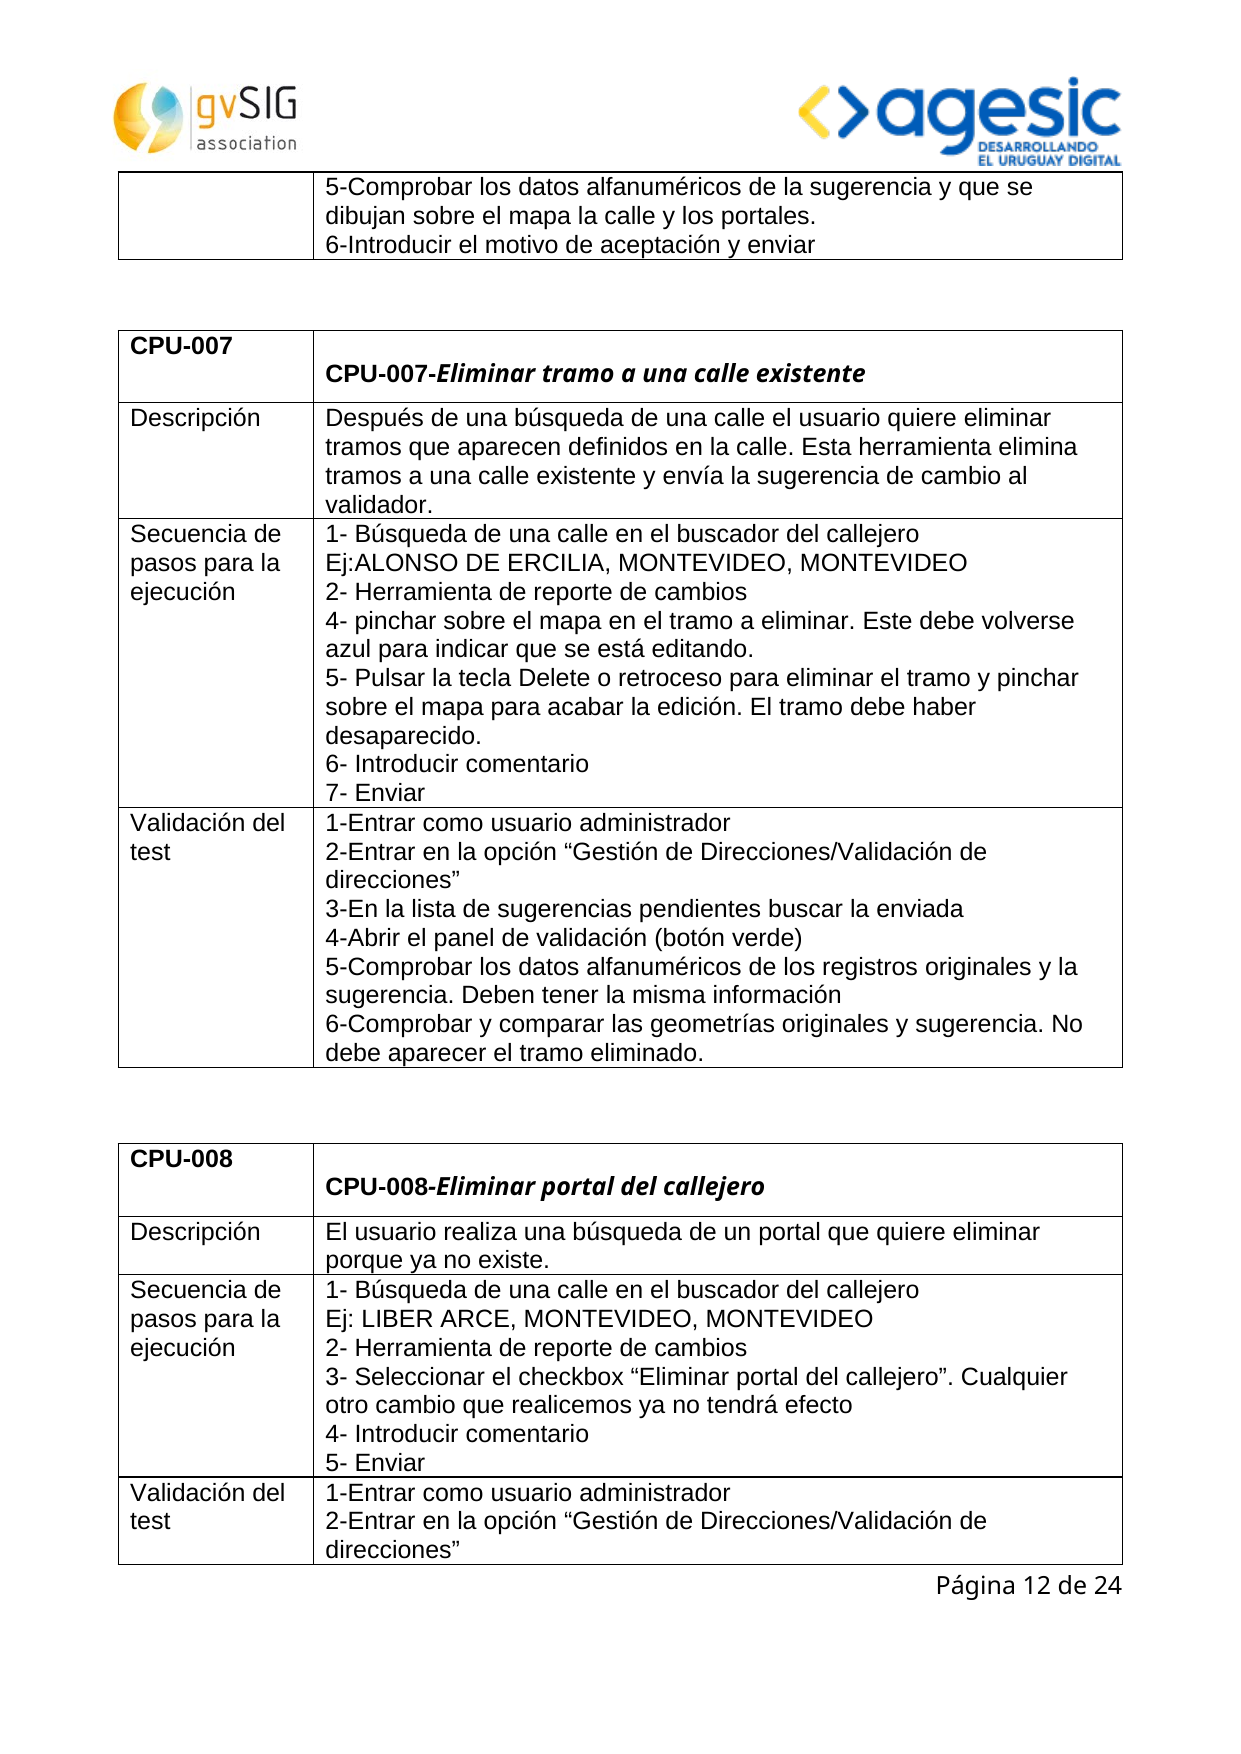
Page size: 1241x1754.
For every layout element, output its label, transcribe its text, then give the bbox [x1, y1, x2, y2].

table_cell 1- Búsqueda de una calle en el buscador del callejero Ej: LIBER ARCE, MONTEVIDEO, MONTEVIDEO 2- Herramienta de reporte de cambios 3- Seleccionar el checkbox “Eliminar portal del callejero”. Cualquier otro cambio que realicemos ya no tendrá efecto 4- Introducir comentario 5- Enviar [314, 1275, 1122, 1476]
table_cell El usuario realiza una búsqueda de un portal que quiere eliminar porque ya no existe. [314, 1217, 1122, 1274]
table_cell Validación del test [119, 1478, 313, 1564]
table_header CPU-007 [119, 331, 313, 402]
picture [97, 69, 312, 167]
table_cell Descripción [119, 1217, 313, 1274]
table_cell 5-Comprobar los datos alfanuméricos de la sugerencia y que se dibujan sobre el mapa la calle y los portales. 6-Introducir el motivo de aceptación y enviar [314, 173, 1122, 259]
table_cell [119, 173, 313, 259]
table_cell Después de una búsqueda de una calle el usuario quiere eliminar tramos que aparecen definidos en la calle. Esta herramienta elimina tramos a una calle existente y envía la sugerencia de cambio al validador. [314, 403, 1122, 518]
table_header CPU-007-Eliminar tramo a una calle existente [314, 331, 1122, 402]
table_cell 1-Entrar como usuario administrador 2-Entrar en la opción “Gestión de Direcciones/Validación de direcciones” [314, 1478, 1122, 1564]
table_cell 1- Búsqueda de una calle en el buscador del callejero Ej:ALONSO DE ERCILIA, MONTEVIDEO, MONTEVIDEO 2- Herramienta de reporte de cambios 4- pinchar sobre el mapa en el tramo a eliminar. Este debe volverse azul para indicar que se está editando. 5- Pulsar la tecla Delete o retroceso para eliminar el tramo y pinchar sobre el mapa para acabar la edición. El tramo debe haber desaparecido. 6- Introducir comentario 7- Enviar [314, 519, 1122, 807]
table_cell Descripción [119, 403, 313, 518]
table_header CPU-008 [119, 1144, 313, 1216]
table_cell Validación del test [119, 808, 313, 1067]
table_cell Secuencia de pasos para la ejecución [119, 519, 313, 807]
table_header CPU-008-Eliminar portal del callejero [314, 1144, 1122, 1216]
picture [798, 76, 1122, 166]
table_cell 1-Entrar como usuario administrador 2-Entrar en la opción “Gestión de Direcciones/Validación de direcciones” 3-En la lista de sugerencias pendientes buscar la enviada 4-Abrir el panel de validación (botón verde) 5-Comprobar los datos alfanuméricos de los registros originales y la sugerencia. Deben tener la misma información 6-Comprobar y comparar las geometrías originales y sugerencia. No debe aparecer el tramo eliminado. [314, 808, 1122, 1067]
table_cell Secuencia de pasos para la ejecución [119, 1275, 313, 1476]
